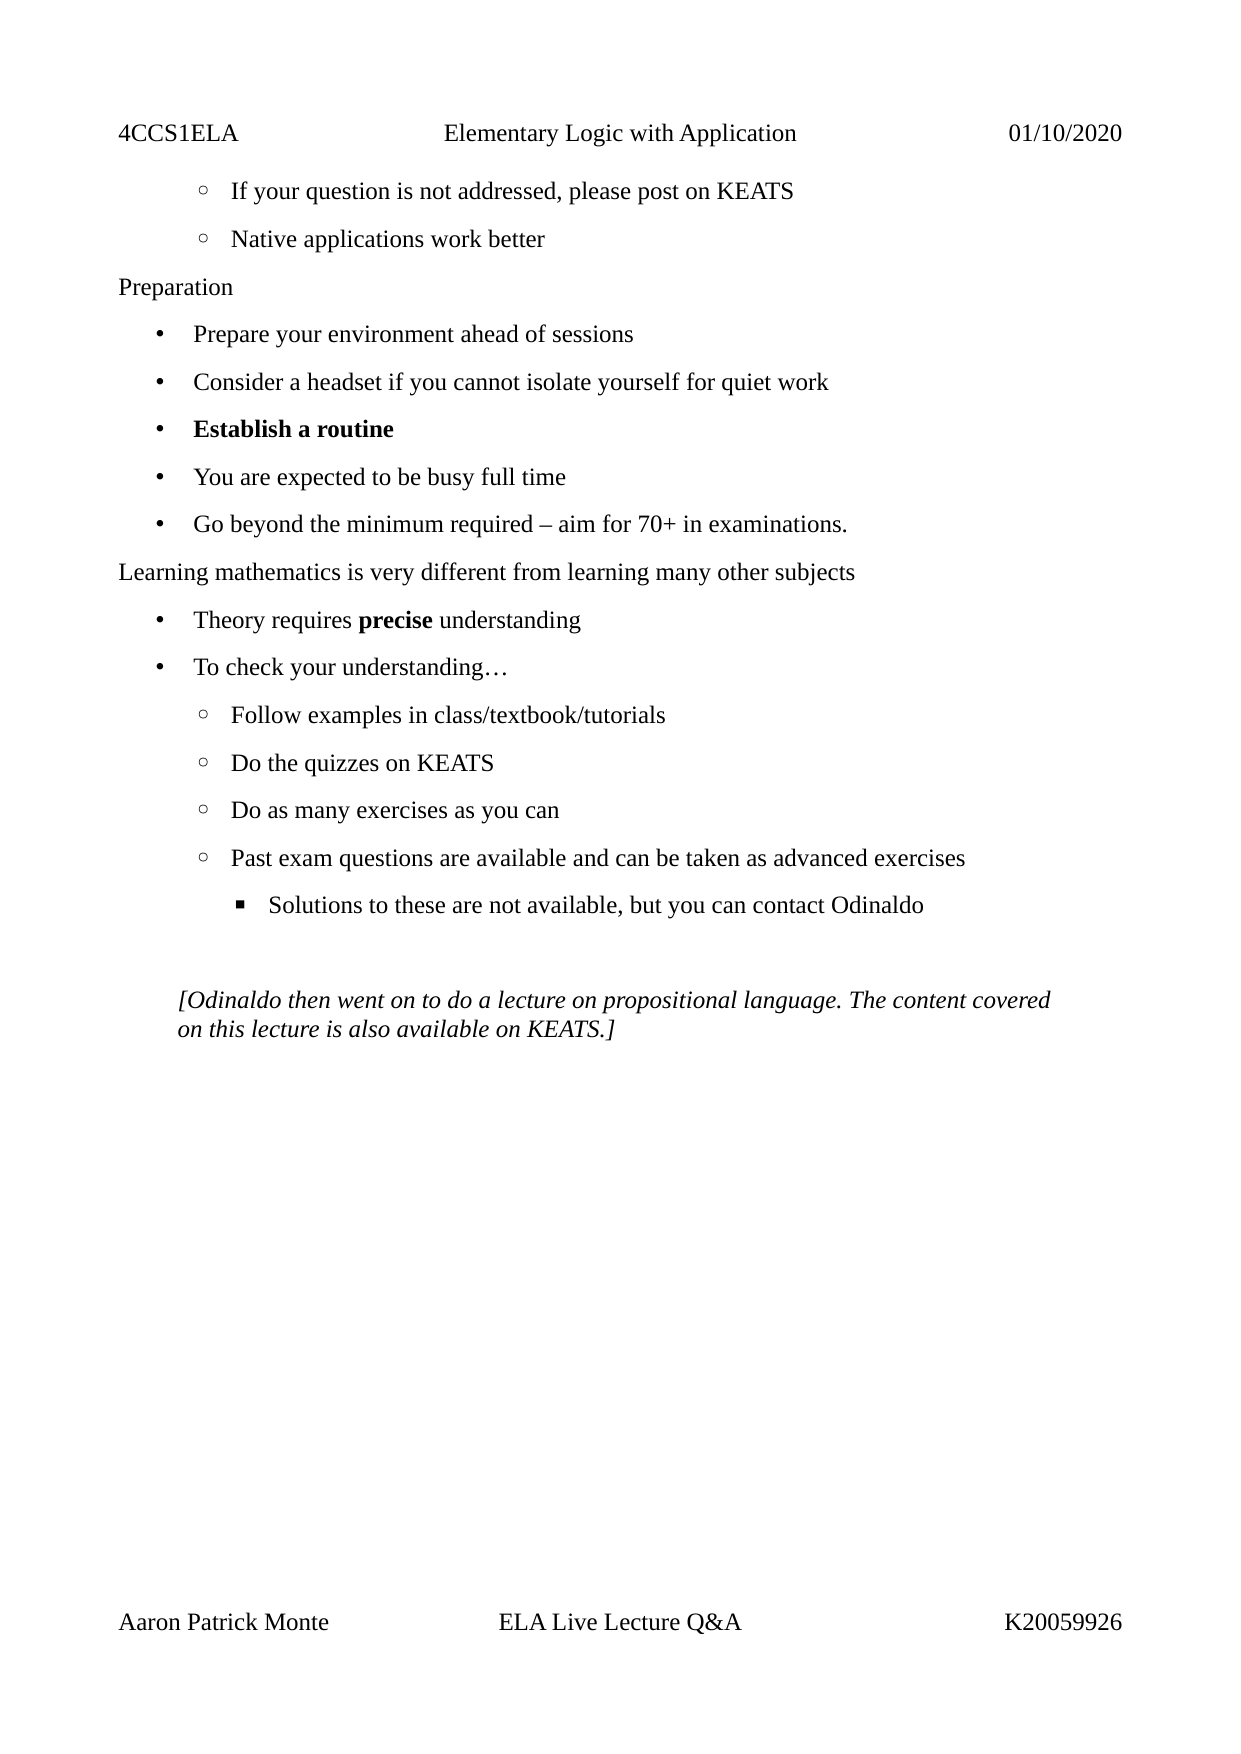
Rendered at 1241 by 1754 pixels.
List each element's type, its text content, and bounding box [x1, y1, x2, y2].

list Consider a headset if you cannot isolate yourself for quiet work [156, 367, 1122, 396]
text Preparation [118, 272, 1122, 300]
text Learning mathematics is very different from learning many other subjects [118, 557, 1122, 586]
text [Odinaldo then went on to do a lecture on propositional language. The content covered on this lecture is also available on KEATS.] [177, 986, 1063, 1043]
list Native applications work better [193, 224, 1122, 253]
list Do the quizzes on KEATS [193, 748, 1122, 776]
list If your question is not addressed, please post on KEATS [193, 176, 1122, 205]
list Establish a routine [156, 414, 1122, 443]
list To check your understanding… [156, 652, 1122, 681]
list You are expected to be busy full time [156, 462, 1122, 491]
list Do as many exercises as you can [193, 795, 1122, 824]
list Solutions to these are not available, but you can contact Odinaldo [231, 890, 1122, 919]
list Go beyond the minimum required – aim for 70+ in examinations. [156, 509, 1122, 538]
list Theory requires precise understanding [156, 605, 1122, 633]
list Prepare your environment ahead of sessions [156, 319, 1122, 348]
list Follow examples in class/textbook/tutorials [193, 700, 1122, 729]
list Past exam questions are available and can be taken as advanced exercises [193, 843, 1122, 872]
